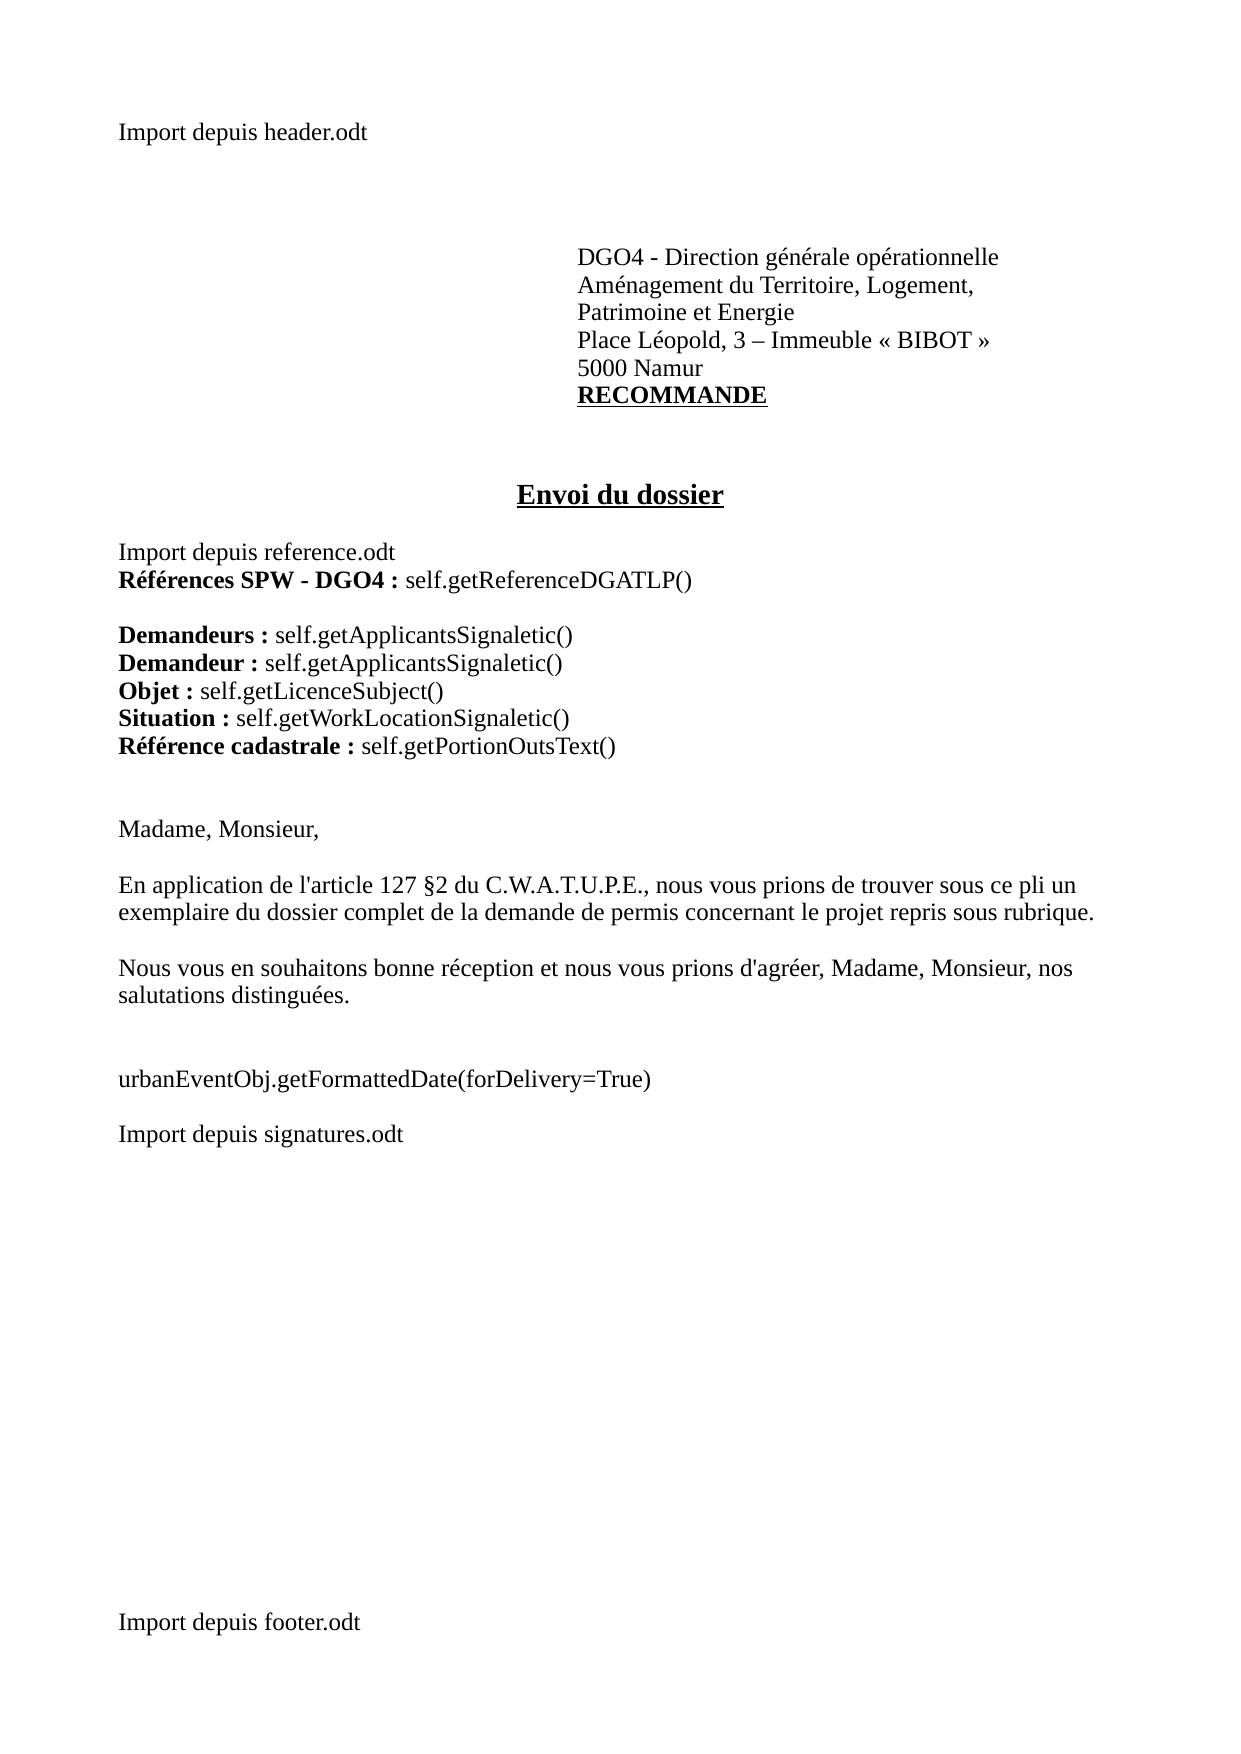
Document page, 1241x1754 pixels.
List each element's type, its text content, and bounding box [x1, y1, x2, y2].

text Madame, Monsieur, [118, 815, 1122, 843]
text urbanEventObj.getFormattedDate(forDelivery=True) [118, 1065, 1122, 1092]
text En application de l'article 127 §2 du C.W.A.T.U.P.E., nous vous prions de trouver sous ce pli un exemplaire du dossier complet de la demande de permis concernant le projet repris sous rubrique. [118, 871, 1122, 926]
text Références SPW - DGO4 : self.getReferenceDGATLP() [118, 566, 1122, 594]
title RECOMMANDE [577, 382, 1028, 409]
text DGO4 - Direction générale opérationnelle [577, 243, 1028, 271]
text Situation : self.getWorkLocationSignaletic() [118, 704, 1122, 732]
title Envoi du dossier [118, 478, 1122, 511]
text Nous vous en souhaitons bonne réception et nous vous prions d'agréer, Madame, Monsieur, nos salutations distinguées. [118, 954, 1122, 1009]
text 5000 Namur [577, 354, 1028, 382]
text Demandeur : self.getApplicantsSignaletic() [118, 649, 1122, 677]
text Aménagement du Territoire, Logement, Patrimoine et Energie [577, 271, 1028, 326]
text Import depuis header.odt [118, 118, 539, 146]
text Objet : self.getLicenceSubject() [118, 677, 1122, 704]
text Demandeurs : self.getApplicantsSignaletic() [118, 621, 1122, 649]
text Import depuis reference.odt [118, 538, 1122, 566]
text Place Léopold, 3 – Immeuble « BIBOT » [577, 326, 1028, 354]
text Import depuis signatures.odt [118, 1120, 1122, 1148]
text Référence cadastrale : self.getPortionOutsText() [118, 732, 1122, 760]
